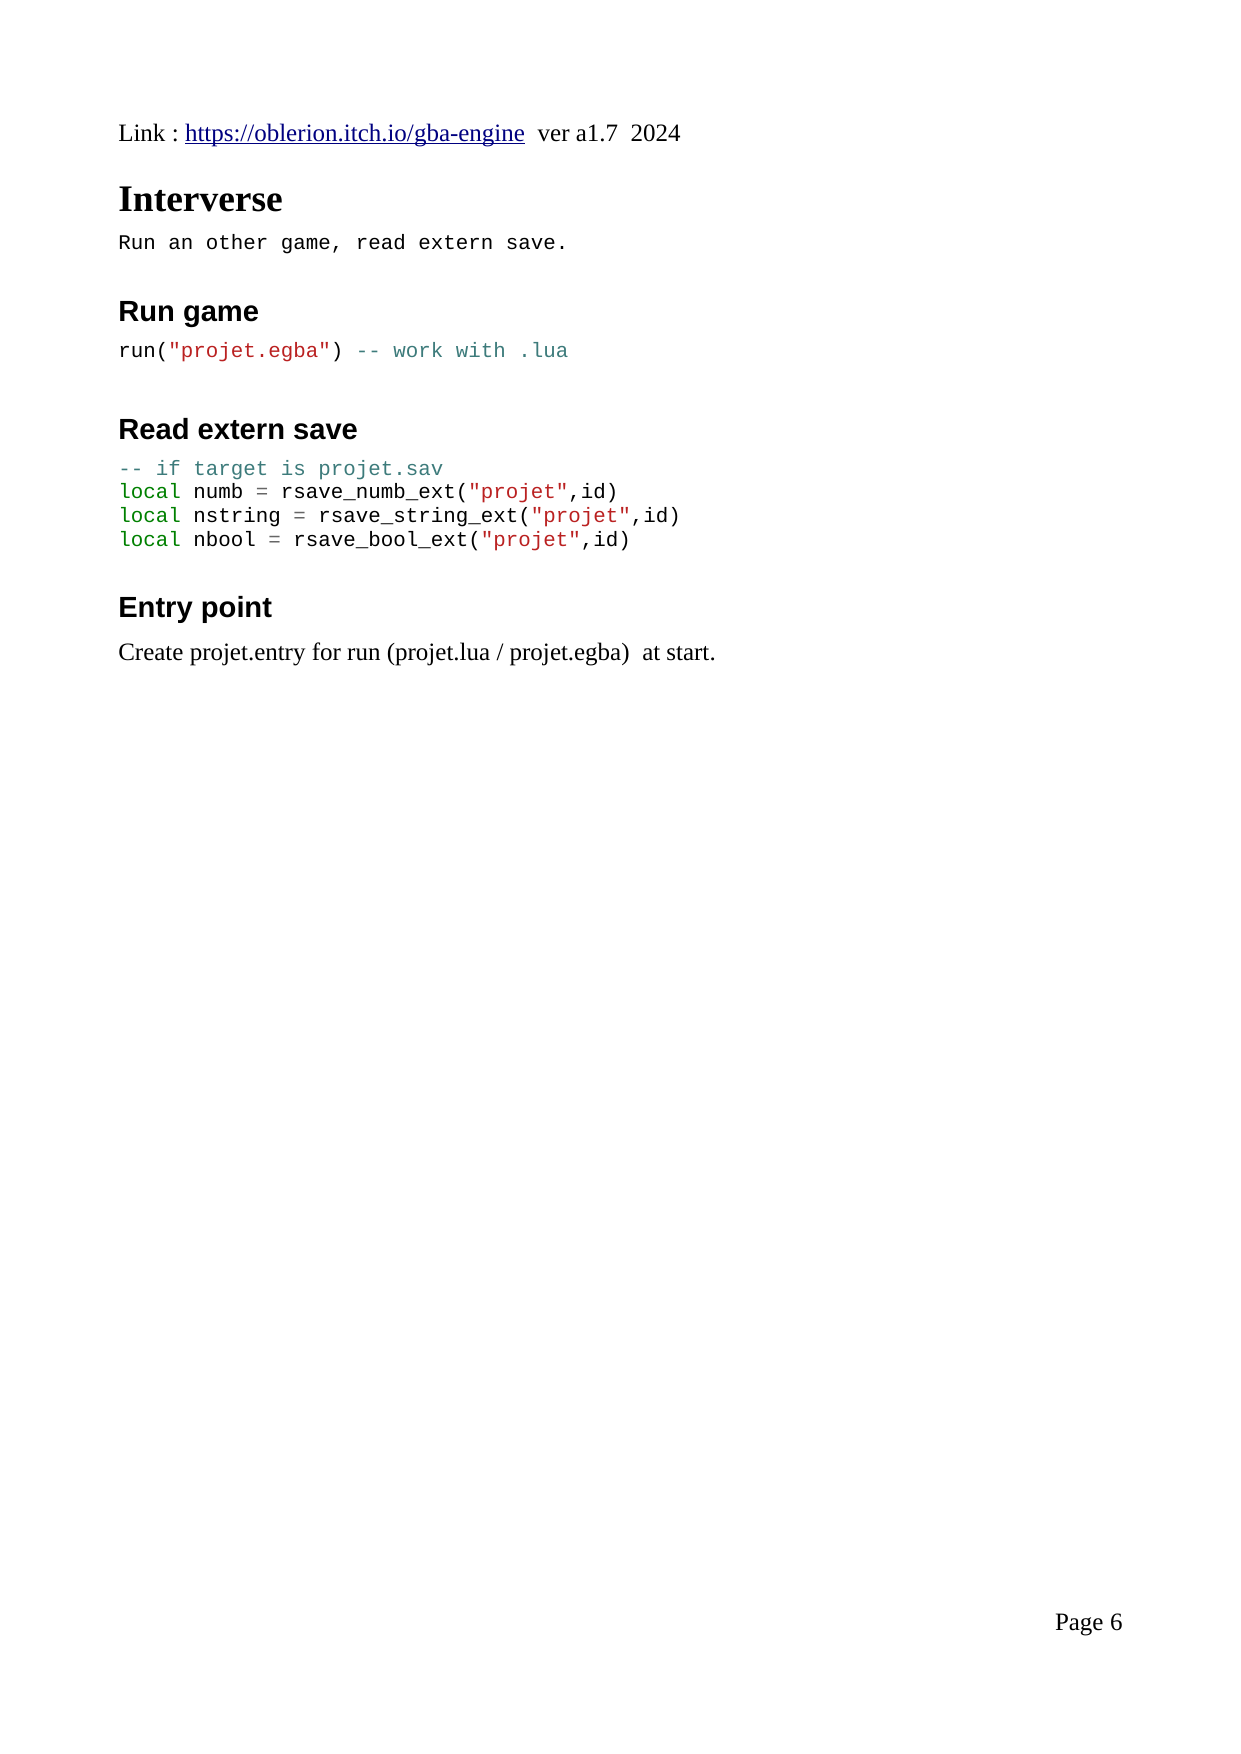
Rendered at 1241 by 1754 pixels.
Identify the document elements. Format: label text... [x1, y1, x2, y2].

subtitle Read extern save [118, 378, 1122, 445]
text run("projet.egba") -- work with .lua [118, 340, 1122, 363]
text local nbool = rsave_bool_ext("projet",id) [118, 529, 1122, 552]
text Create projet.entry for run (projet.lua / projet.egba) at start. [118, 637, 1122, 665]
text Run an other game, read extern save. [118, 232, 1122, 256]
subtitle Run game [118, 294, 1122, 327]
text -- if target is projet.sav [118, 458, 1122, 481]
text local numb = rsave_numb_ext("projet",id) [118, 481, 1122, 505]
subtitle Interverse [118, 176, 1122, 219]
text local nstring = rsave_string_ext("projet",id) [118, 505, 1122, 529]
subtitle Entry point [118, 591, 1122, 624]
